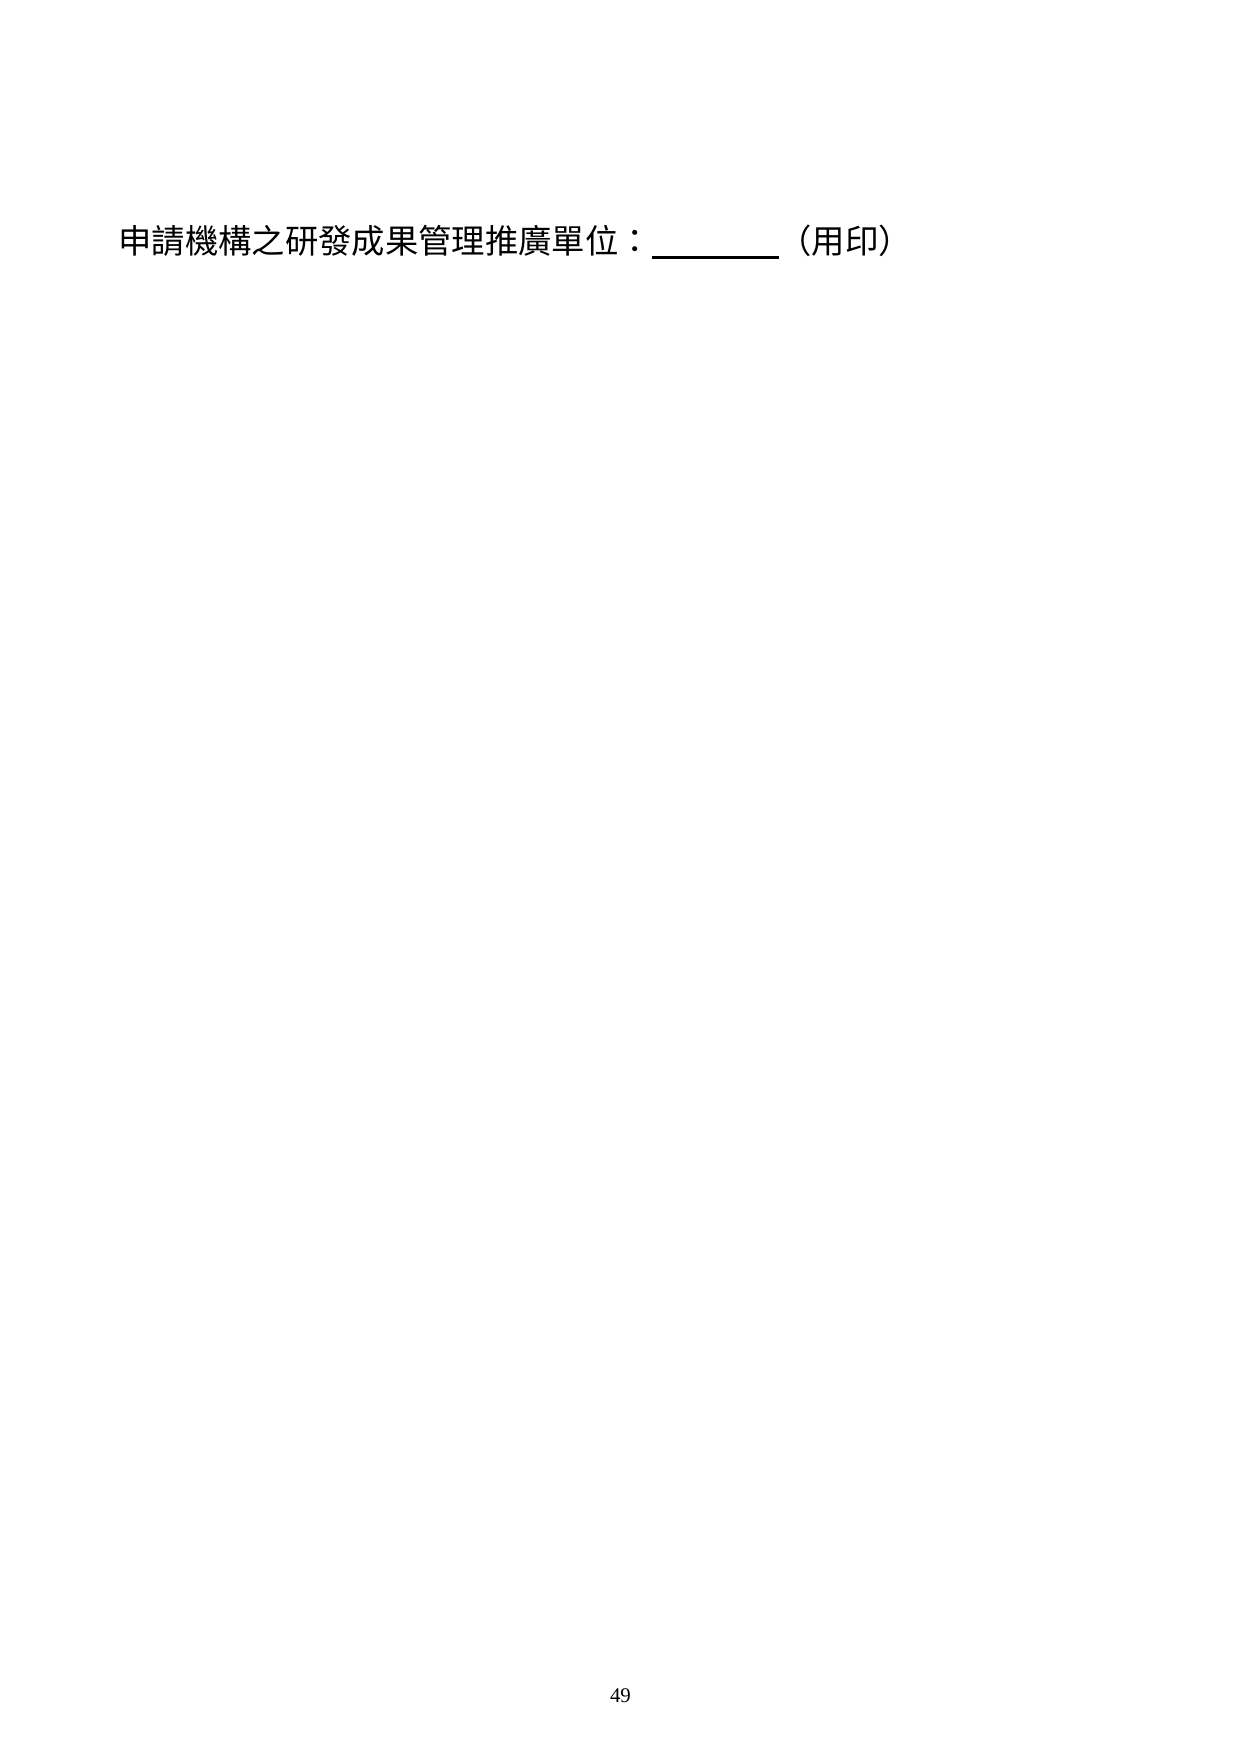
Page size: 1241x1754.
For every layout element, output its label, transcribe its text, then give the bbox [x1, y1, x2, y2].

text 申請機構之研發成果管理推廣單位： （用印） [118, 202, 1122, 277]
